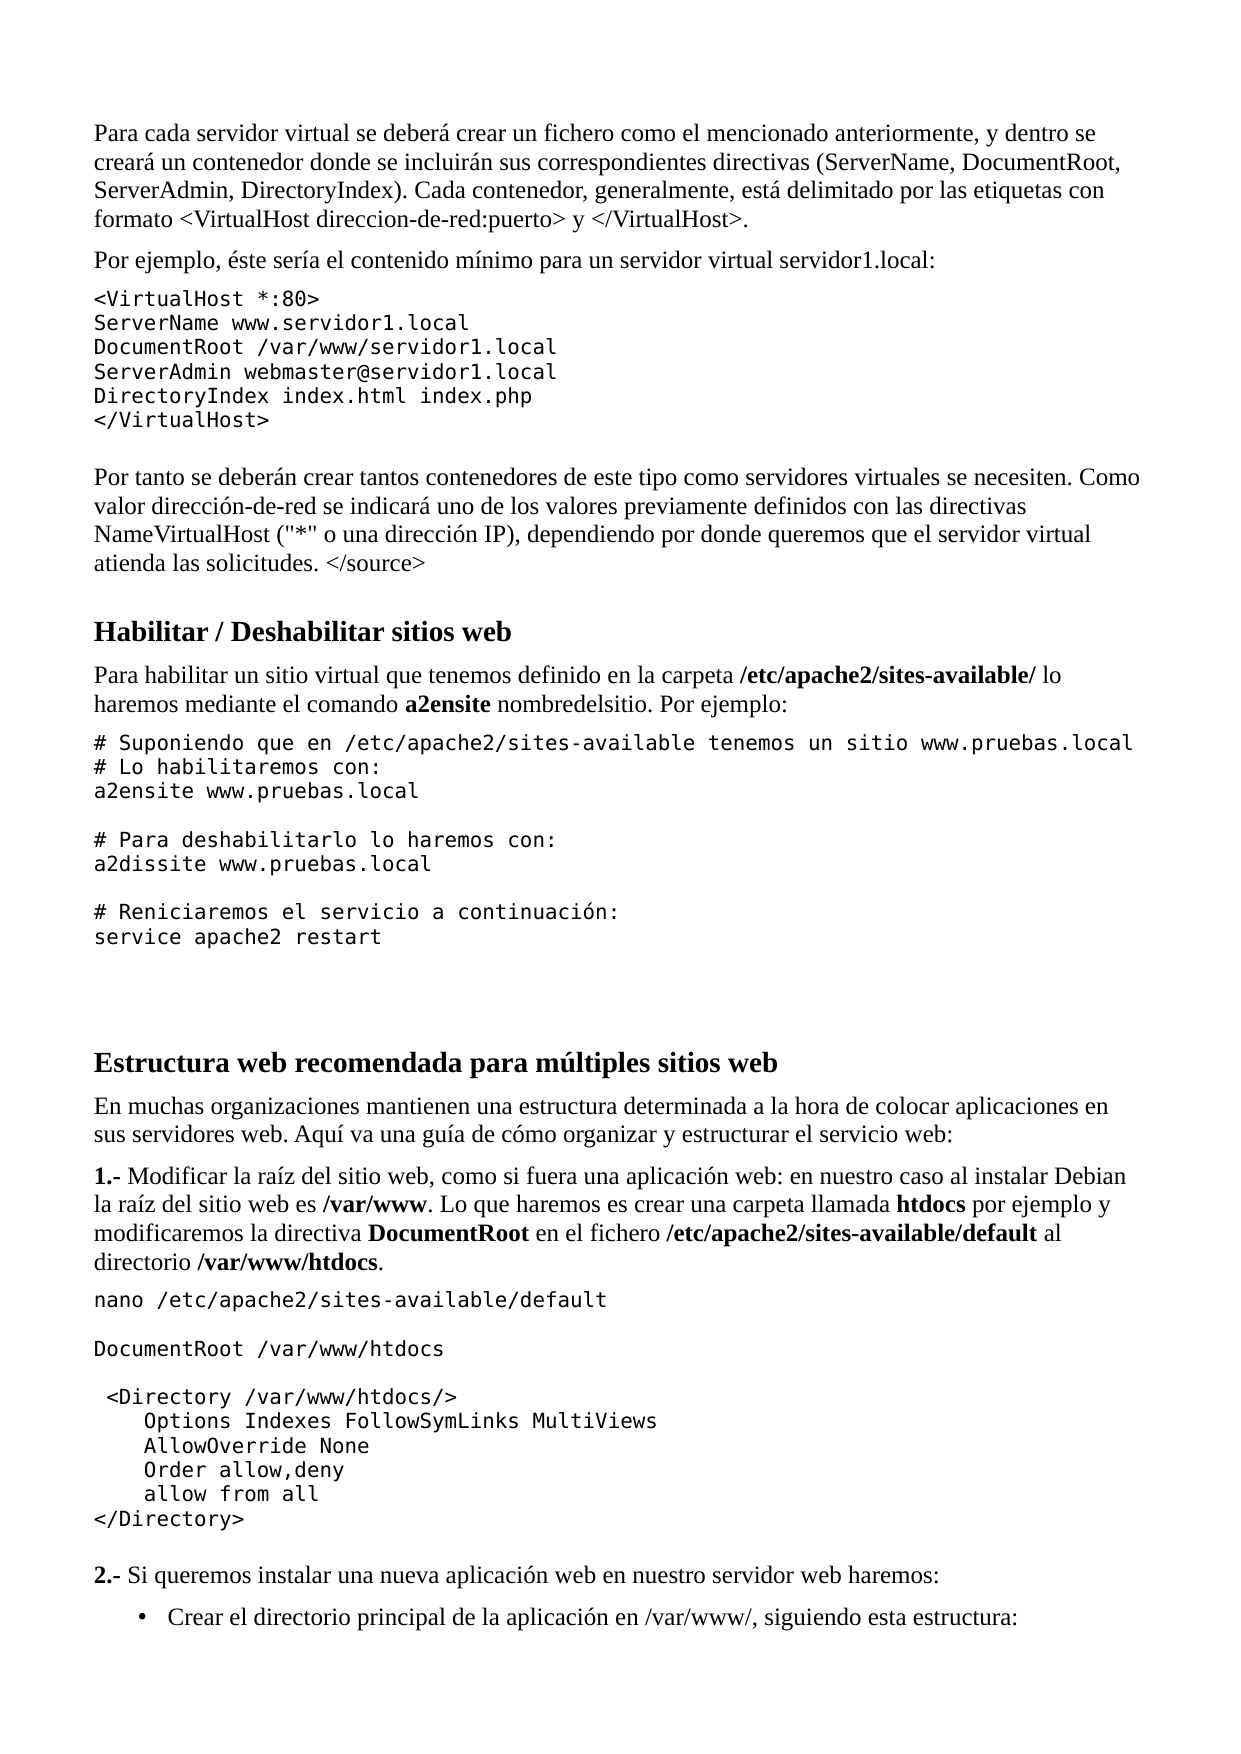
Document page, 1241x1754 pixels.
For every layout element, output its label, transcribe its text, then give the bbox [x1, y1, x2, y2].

subtitle Habilitar / Deshabilitar sitios web [94, 614, 1144, 648]
text Por tanto se deberán crear tantos contenedores de este tipo como servidores virtuales se necesiten. Como valor dirección-de-red se indicará uno de los valores previamente definidos con las directivas NameVirtualHost ("*" o una dirección IP), dependiendo por donde queremos que el servidor virtual atienda las solicitudes. </source> [94, 462, 1144, 577]
text allow from all [94, 1482, 1144, 1507]
list Crear el directorio principal de la aplicación en /var/www/, siguiendo esta estructura: [138, 1602, 1144, 1630]
text Para cada servidor virtual se deberá crear un fichero como el mencionado anteriormente, y dentro se creará un contenedor donde se incluirán sus correspondientes directivas (ServerName, DocumentRoot, ServerAdmin, DirectoryIndex). Cada contenedor, generalmente, está delimitado por las etiquetas con formato <VirtualHost direccion-de-red:puerto> y </VirtualHost>. [94, 118, 1144, 233]
text nano /etc/apache2/sites-available/default [94, 1288, 1144, 1312]
text ServerName www.servidor1.local [94, 311, 1144, 335]
text DocumentRoot /var/www/htdocs [94, 1337, 1144, 1361]
text # Lo habilitaremos con: [94, 755, 1144, 779]
text </Directory> [94, 1507, 1144, 1531]
text service apache2 restart [94, 925, 1144, 949]
text DocumentRoot /var/www/servidor1.local [94, 335, 1144, 360]
text <VirtualHost *:80> [94, 287, 1144, 311]
text Order allow,deny [94, 1458, 1144, 1482]
text Options Indexes FollowSymLinks MultiViews [94, 1409, 1144, 1434]
text Para habilitar un sitio virtual que tenemos definido en la carpeta /etc/apache2/sites-available/ lo haremos mediante el comando a2ensite nombredelsitio. Por ejemplo: [94, 661, 1144, 718]
text # Para deshabilitarlo lo haremos con: [94, 828, 1144, 852]
text <Directory /var/www/htdocs/> [94, 1385, 1144, 1409]
text </VirtualHost> [94, 408, 1144, 432]
text En muchas organizaciones mantienen una estructura determinada a la hora de colocar aplicaciones en sus servidores web. Aquí va una guía de cómo organizar y estructurar el servicio web: [94, 1091, 1144, 1148]
text DirectoryIndex index.html index.php [94, 384, 1144, 408]
text a2ensite www.pruebas.local [94, 779, 1144, 803]
text 1.- Modificar la raíz del sitio web, como si fuera una aplicación web: en nuestro caso al instalar Debian la raíz del sitio web es /var/www. Lo que haremos es crear una carpeta llamada htdocs por ejemplo y modificaremos la directiva DocumentRoot en el fichero /etc/apache2/sites-available/default al directorio /var/www/htdocs. [94, 1161, 1144, 1276]
text # Suponiendo que en /etc/apache2/sites-available tenemos un sitio www.pruebas.local [94, 731, 1144, 755]
text # Reniciaremos el servicio a continuación: [94, 900, 1144, 925]
text ServerAdmin webmaster@servidor1.local [94, 360, 1144, 384]
text a2dissite www.pruebas.local [94, 852, 1144, 876]
text Por ejemplo, éste sería el contenido mínimo para un servidor virtual servidor1.local: [94, 246, 1144, 274]
text 2.- Si queremos instalar una nueva aplicación web en nuestro servidor web haremos: [94, 1560, 1144, 1589]
subtitle Estructura web recomendada para múltiples sitios web [94, 1045, 1144, 1078]
text AllowOverride None [94, 1434, 1144, 1458]
